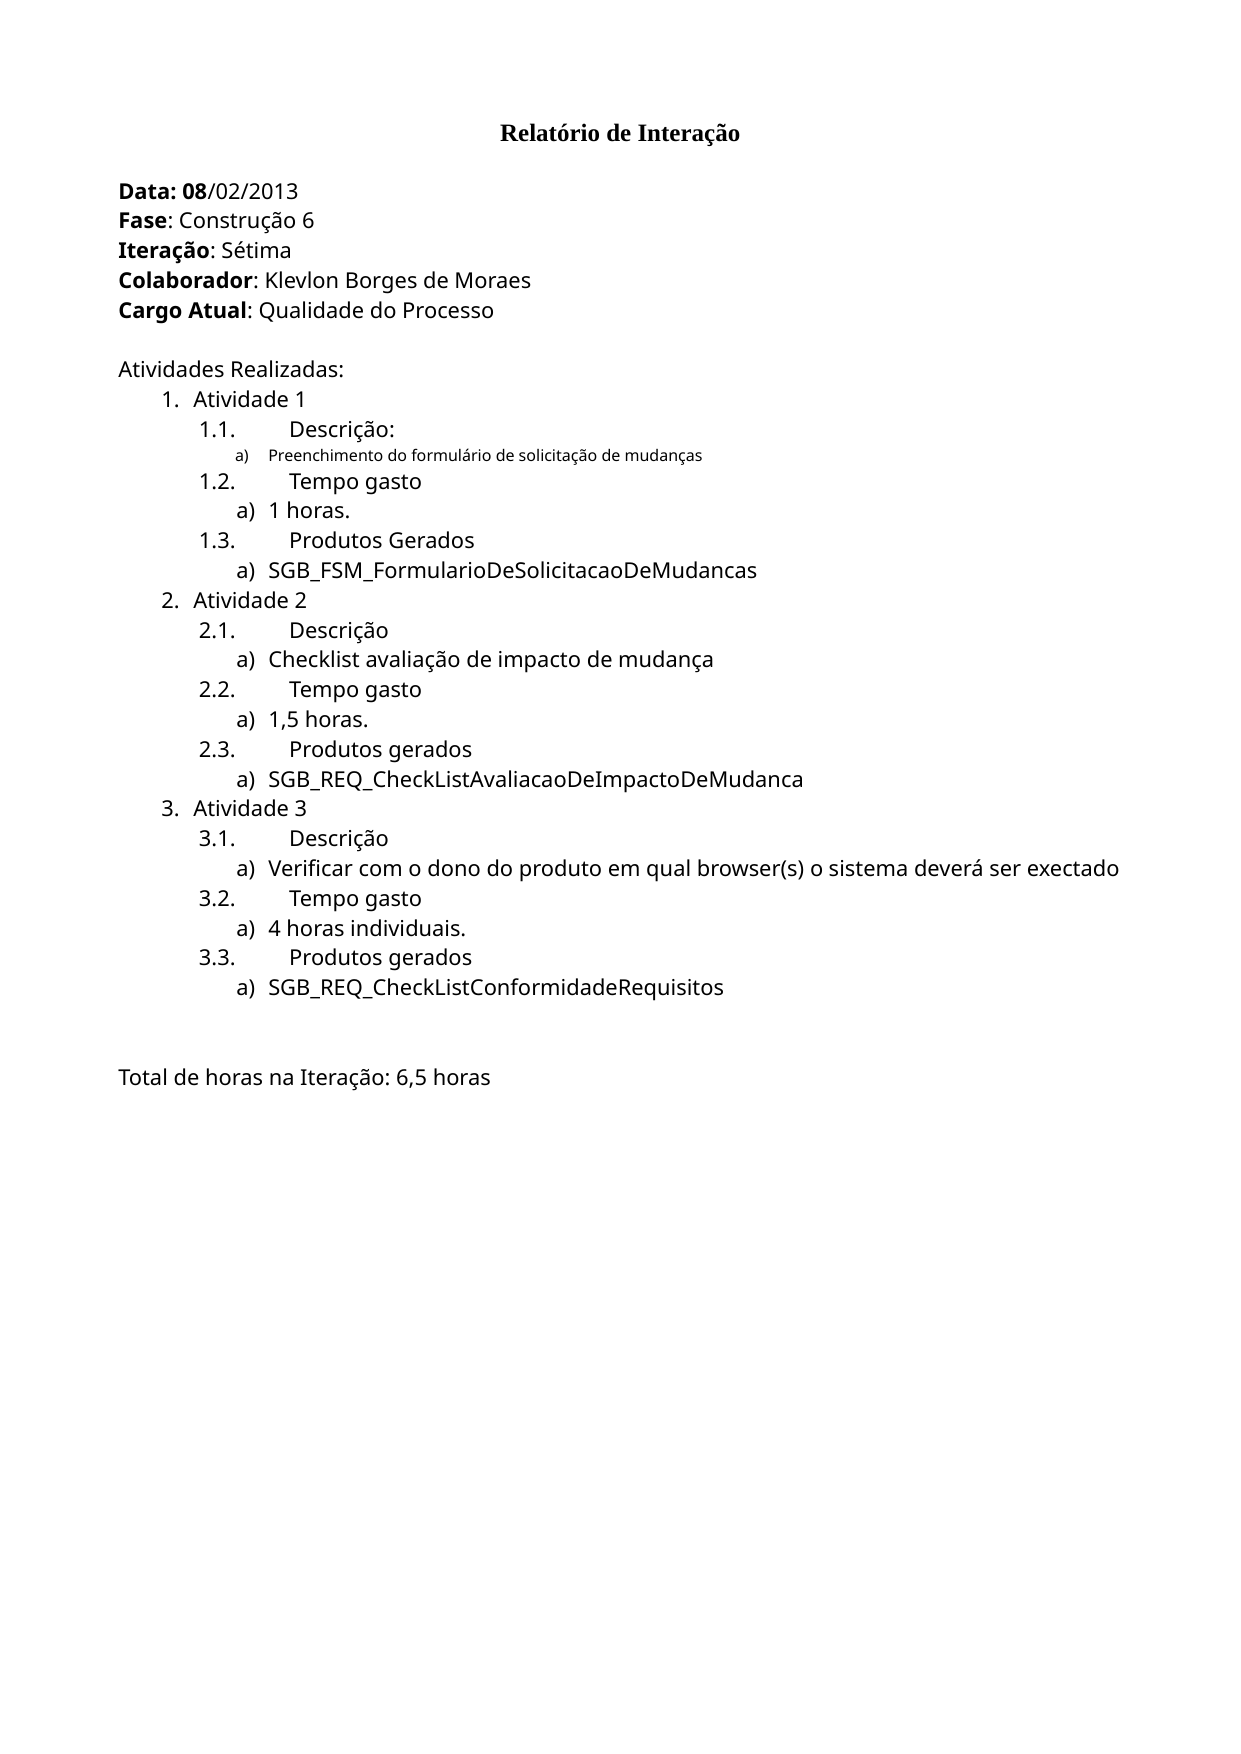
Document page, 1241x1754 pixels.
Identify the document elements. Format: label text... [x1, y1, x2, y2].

list Verificar com o dono do produto em qual browser(s) o sistema deverá ser exectado [231, 853, 1122, 883]
text Relatório de Interação [118, 118, 1122, 147]
list Tempo gasto [193, 466, 1122, 495]
list Atividade 1 [156, 384, 1122, 414]
list SGB_FSM_FormularioDeSolicitacaoDeMudancas [231, 555, 1122, 585]
list Tempo gasto [193, 674, 1122, 704]
list Produtos Gerados [193, 525, 1122, 555]
list Descrição: [193, 414, 1122, 444]
text Iteração: Sétima [118, 235, 1122, 265]
list 1 horas. [231, 495, 1122, 525]
text Atividades Realizadas: [118, 354, 1122, 384]
list Tempo gasto [193, 883, 1122, 912]
list 1,5 horas. [231, 704, 1122, 734]
list Atividade 3 [156, 793, 1122, 823]
list SGB_REQ_CheckListConformidadeRequisitos [231, 972, 1122, 1002]
list SGB_REQ_CheckListAvaliacaoDeImpactoDeMudanca [231, 763, 1122, 793]
list Descrição [193, 614, 1122, 644]
list Checklist avaliação de impacto de mudança [231, 644, 1122, 674]
list Atividade 2 [156, 585, 1122, 614]
list Descrição [193, 823, 1122, 853]
text Colaborador: Klevlon Borges de Moraes [118, 265, 1122, 295]
list Produtos gerados [193, 942, 1122, 972]
text Total de horas na Iteração: 6,5 horas [118, 1061, 1122, 1091]
list Preenchimento do formulário de solicitação de mudanças [231, 444, 1122, 466]
text Cargo Atual: Qualidade do Processo [118, 295, 1122, 324]
list 4 horas individuais. [231, 912, 1122, 942]
text Data: 08/02/2013 [118, 176, 1122, 205]
list Produtos gerados [193, 734, 1122, 763]
text Fase: Construção 6 [118, 205, 1122, 235]
